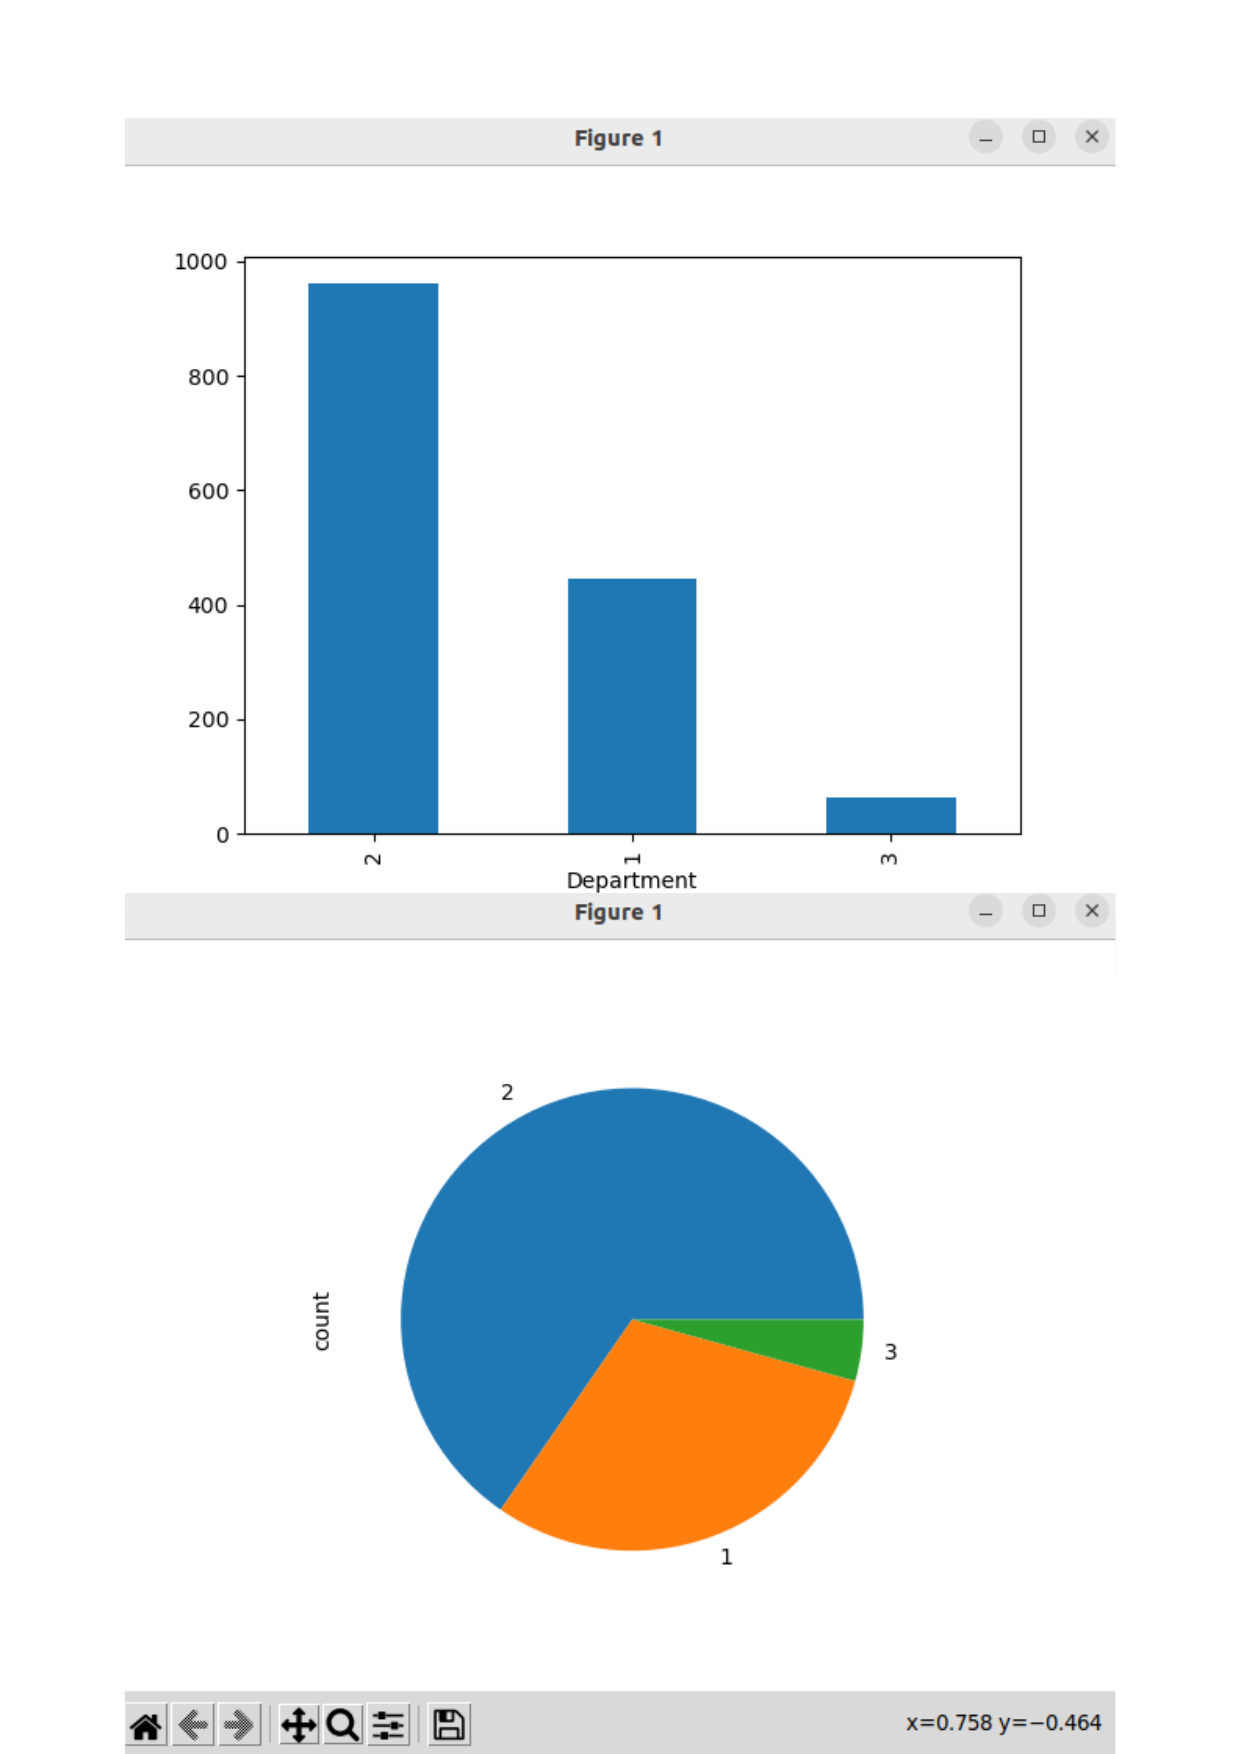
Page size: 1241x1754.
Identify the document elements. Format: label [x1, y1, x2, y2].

picture [124, 118, 1116, 1754]
